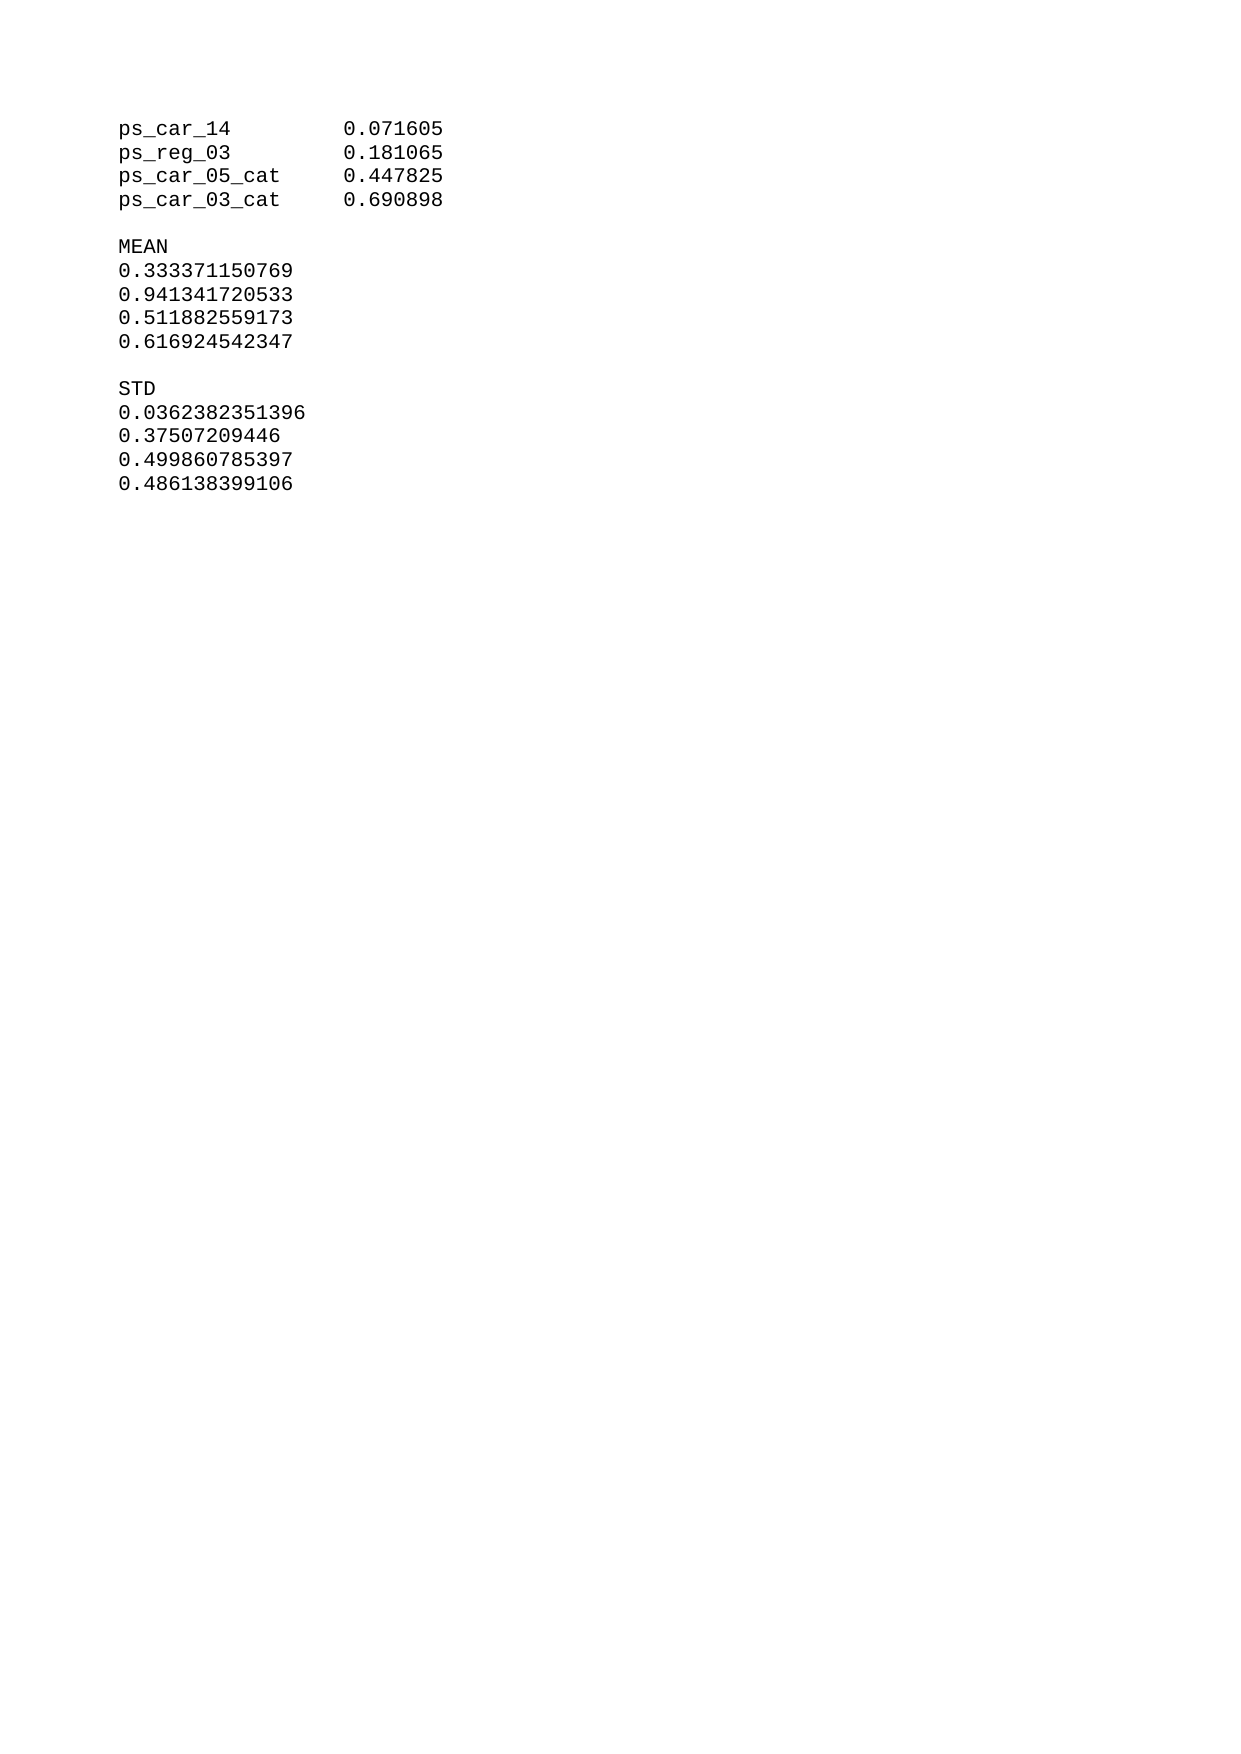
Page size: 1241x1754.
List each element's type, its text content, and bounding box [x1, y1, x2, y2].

text ps_car_05_cat 0.447825 [118, 165, 1122, 189]
text ps_reg_03 0.181065 [118, 142, 1122, 165]
text 0.616924542347 [118, 331, 1122, 354]
text 0.941341720533 [118, 284, 1122, 307]
text STD [118, 378, 1122, 402]
text ps_car_14 0.071605 [118, 118, 1122, 142]
text ps_car_03_cat 0.690898 [118, 189, 1122, 213]
text 0.37507209446 [118, 426, 1122, 449]
text 0.486138399106 [118, 473, 1122, 496]
text MEAN [118, 236, 1122, 260]
text 0.0362382351396 [118, 402, 1122, 426]
text 0.499860785397 [118, 449, 1122, 473]
text 0.333371150769 [118, 260, 1122, 284]
text 0.511882559173 [118, 307, 1122, 331]
